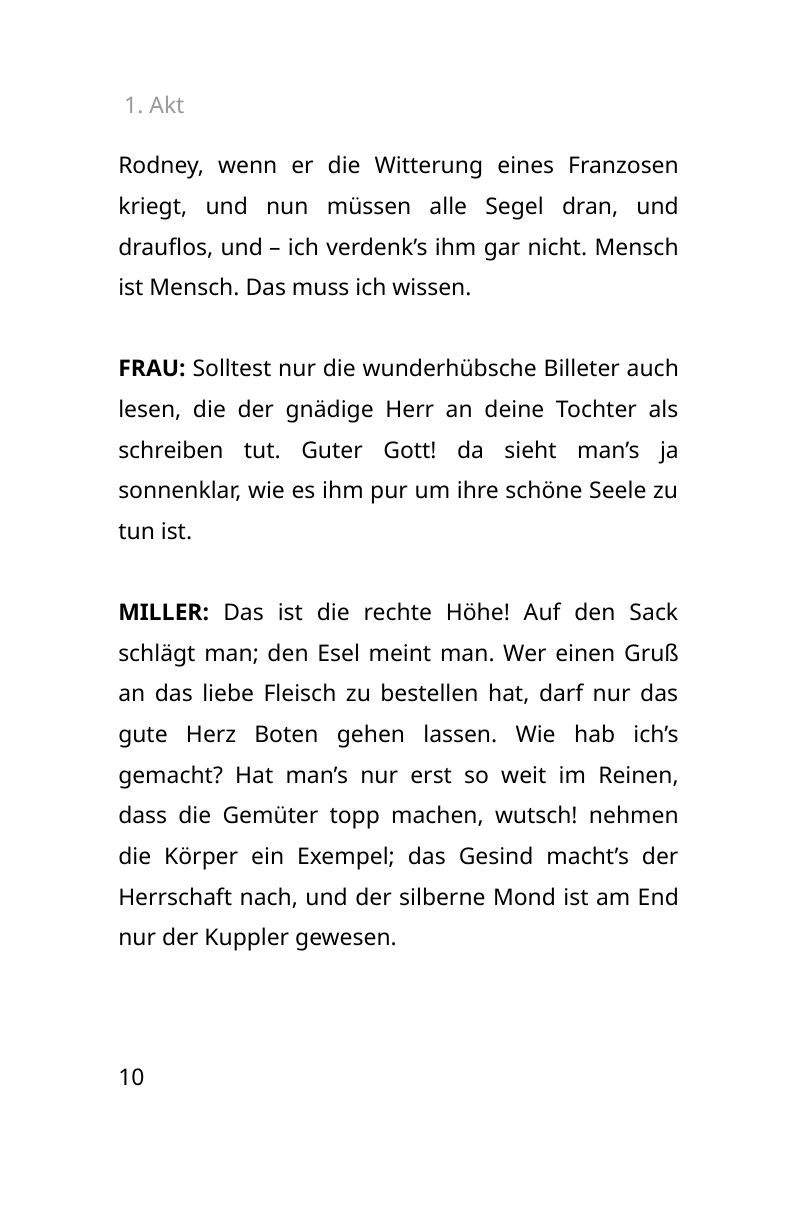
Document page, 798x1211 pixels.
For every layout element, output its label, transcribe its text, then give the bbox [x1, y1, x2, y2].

text MILLER: Das ist die rechte Höhe! Auf den Sack schlägt man; den Esel meint man. Wer einen Gruß an das liebe Fleisch zu bestellen hat, darf nur das gute Herz Boten gehen lassen. Wie hab ich’s gemacht? Hat man’s nur erst so weit im Reinen, dass die Gemüter topp machen, wutsch! nehmen die Körper ein Exempel; das Gesind macht’s der Herrschaft nach, und der silberne Mond ist am End nur der Kuppler gewesen. [118, 567, 679, 952]
text Rodney, wenn er die Witterung eines Franzosen kriegt, und nun müssen alle Segel dran, und drauflos, und – ich verdenk’s ihm gar nicht. Mensch ist Mensch. Das muss ich wissen. [118, 149, 679, 302]
text FRAU: Solltest nur die wunderhübsche Billeter auch lesen, die der gnädige Herr an deine Tochter als schreiben tut. Guter Gott! da sieht man’s ja sonnenklar, wie es ihm pur um ihre schöne Seele zu tun ist. [118, 323, 679, 546]
